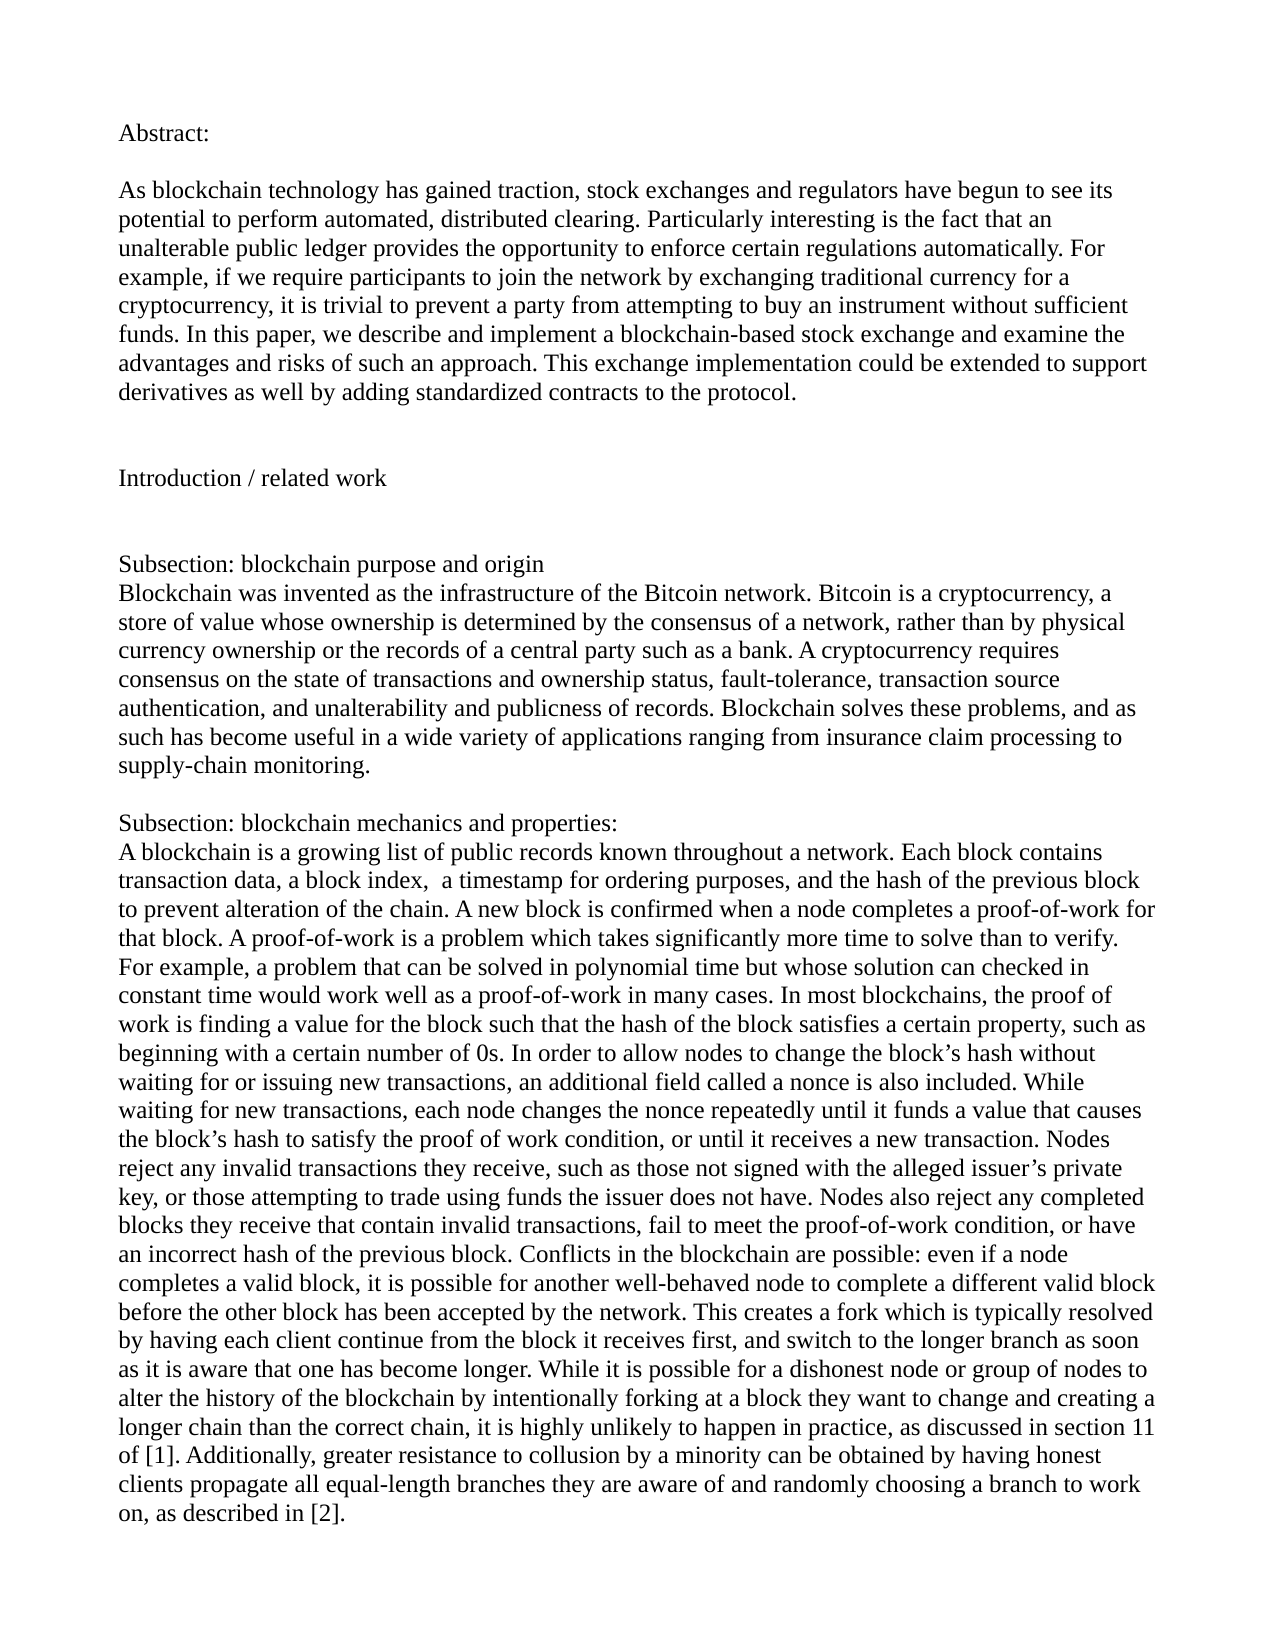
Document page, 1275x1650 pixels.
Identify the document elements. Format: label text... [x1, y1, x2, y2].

text Blockchain was invented as the infrastructure of the Bitcoin network. Bitcoin is a cryptocurrency, a store of value whose ownership is determined by the consensus of a network, rather than by physical currency ownership or the records of a central party such as a bank. A cryptocurrency requires consensus on the state of transactions and ownership status, fault-tolerance, transaction source authentication, and unalterability and publicness of records. Blockchain solves these problems, and as such has become useful in a wide variety of applications ranging from insurance claim processing to supply-chain monitoring. [118, 578, 1157, 779]
text Subsection: blockchain mechanics and properties: [118, 808, 1157, 837]
text Introduction / related work [118, 463, 1157, 492]
text A blockchain is a growing list of public records known throughout a network. Each block contains transaction data, a block index, a timestamp for ordering purposes, and the hash of the previous block to prevent alteration of the chain. A new block is confirmed when a node completes a proof-of-work for that block. A proof-of-work is a problem which takes significantly more time to solve than to verify. For example, a problem that can be solved in polynomial time but whose solution can checked in constant time would work well as a proof-of-work in many cases. In most blockchains, the proof of work is finding a value for the block such that the hash of the block satisfies a certain property, such as beginning with a certain number of 0s. In order to allow nodes to change the block’s hash without waiting for or issuing new transactions, an additional field called a nonce is also included. While waiting for new transactions, each node changes the nonce repeatedly until it funds a value that causes the block’s hash to satisfy the proof of work condition, or until it receives a new transaction. Nodes reject any invalid transactions they receive, such as those not signed with the alleged issuer’s private key, or those attempting to trade using funds the issuer does not have. Nodes also reject any completed blocks they receive that contain invalid transactions, fail to meet the proof-of-work condition, or have an incorrect hash of the previous block. Conflicts in the blockchain are possible: even if a node completes a valid block, it is possible for another well-behaved node to complete a different valid block before the other block has been accepted by the network. This creates a fork which is typically resolved by having each client continue from the block it receives first, and switch to the longer branch as soon as it is aware that one has become longer. While it is possible for a dishonest node or group of nodes to alter the history of the blockchain by intentionally forking at a block they want to change and creating a longer chain than the correct chain, it is highly unlikely to happen in practice, as discussed in section 11 of [1]. Additionally, greater resistance to collusion by a minority can be obtained by having honest clients propagate all equal-length branches they are aware of and randomly choosing a branch to work on, as described in [2]. [118, 837, 1157, 1527]
text As blockchain technology has gained traction, stock exchanges and regulators have begun to see its potential to perform automated, distributed clearing. Particularly interesting is the fact that an unalterable public ledger provides the opportunity to enforce certain regulations automatically. For example, if we require participants to join the network by exchanging traditional currency for a cryptocurrency, it is trivial to prevent a party from attempting to buy an instrument without sufficient funds. In this paper, we describe and implement a blockchain-based stock exchange and examine the advantages and risks of such an approach. This exchange implementation could be extended to support derivatives as well by adding standardized contracts to the protocol. [118, 176, 1157, 406]
text Abstract: [118, 118, 1157, 147]
text Subsection: blockchain purpose and origin [118, 549, 1157, 578]
